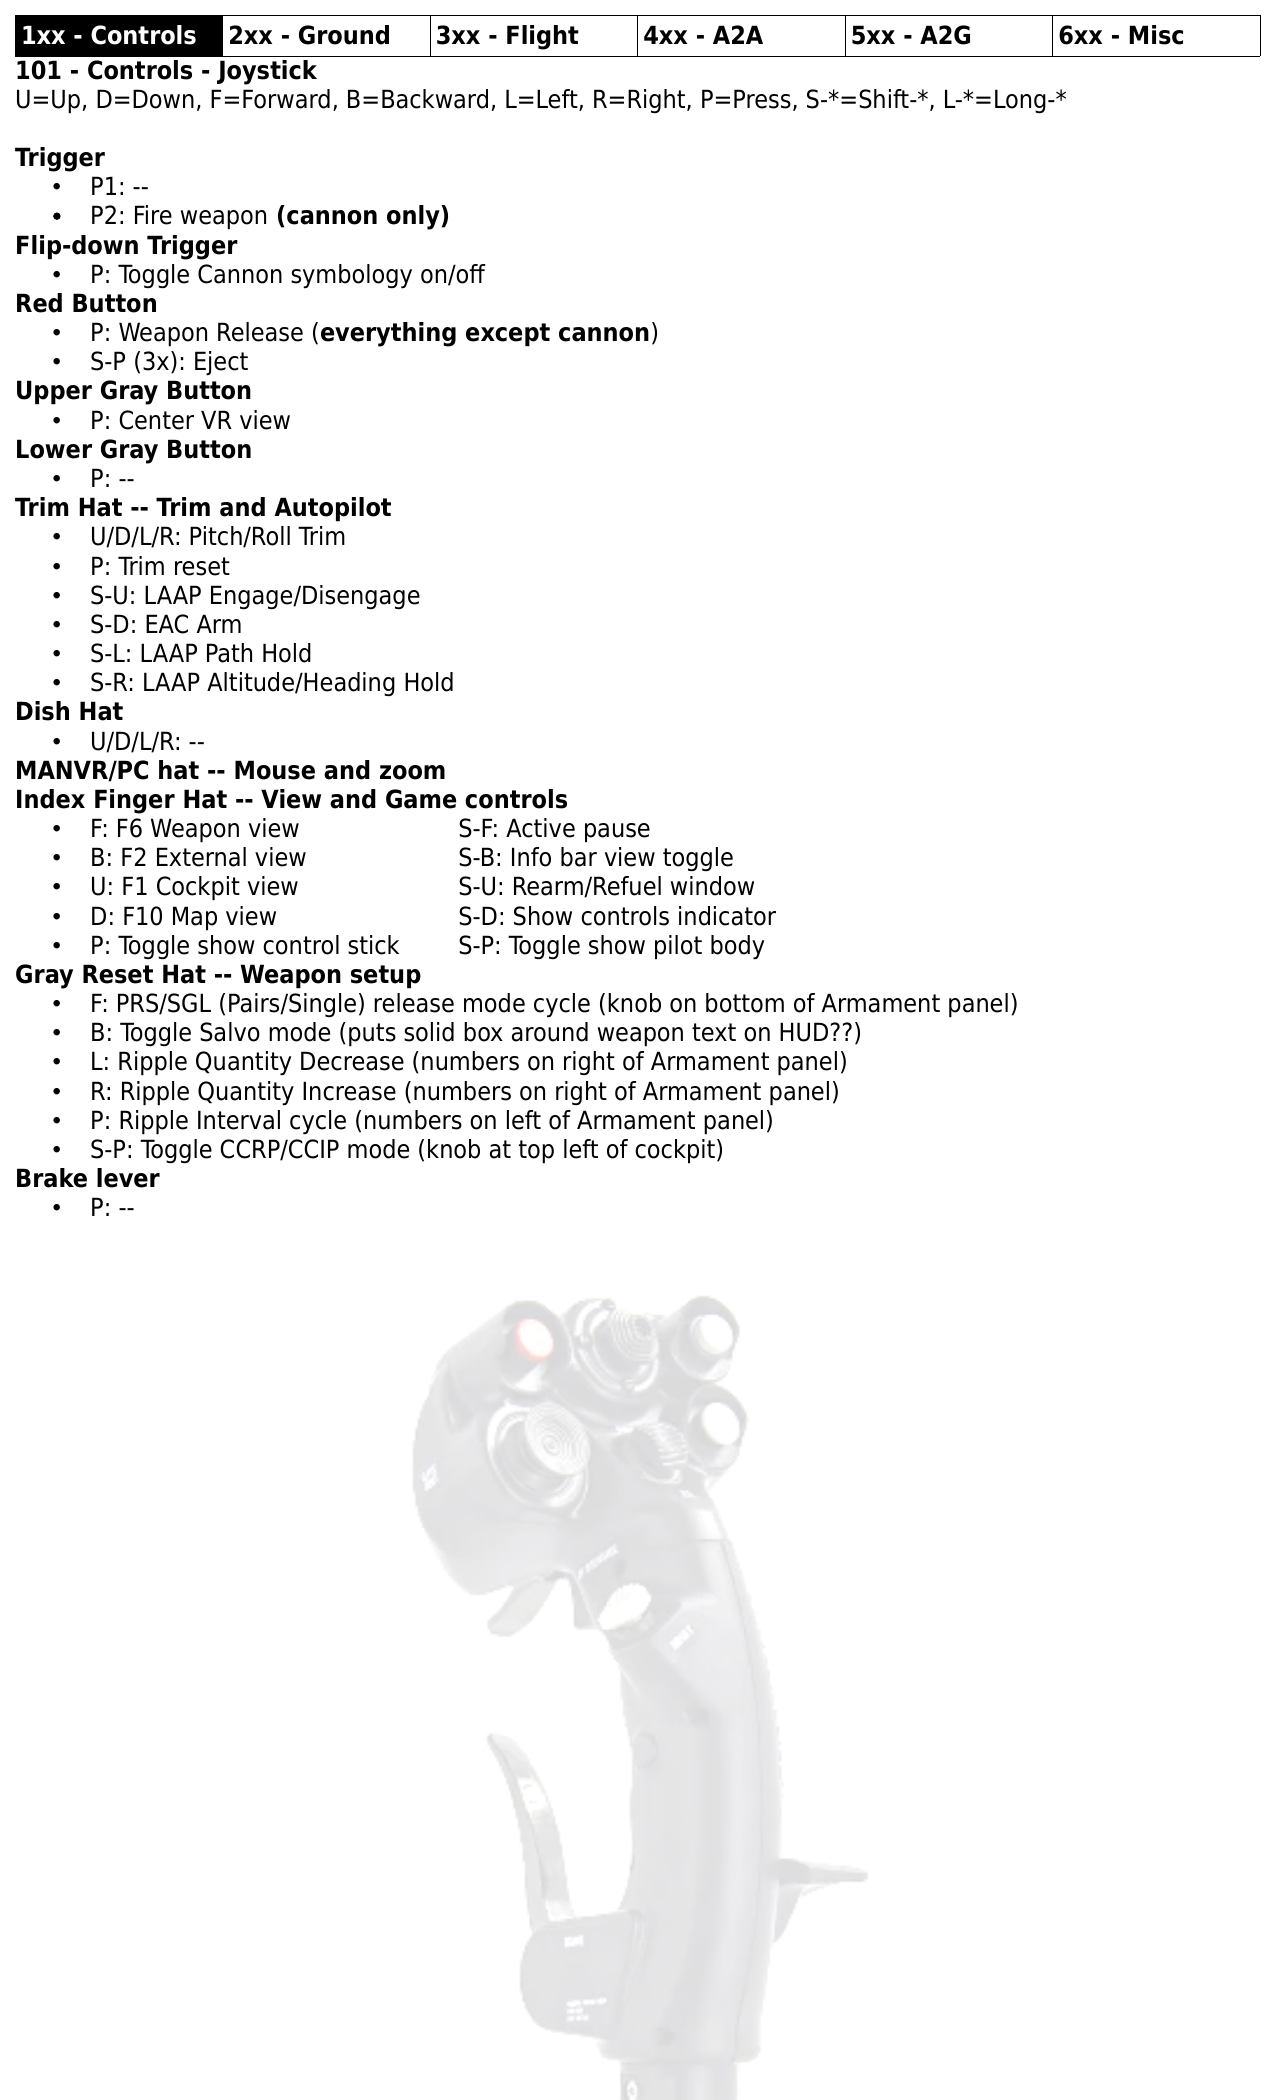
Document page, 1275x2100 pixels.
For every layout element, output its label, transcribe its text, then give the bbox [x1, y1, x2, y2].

list P1: -- [52, 172, 1260, 202]
text Brake lever [15, 1164, 1260, 1193]
list P: Ripple Interval cycle (numbers on left of Armament panel) [52, 1106, 1260, 1135]
text Trigger [15, 143, 1260, 172]
table_header 1xx - Controls [16, 16, 222, 56]
list L: Ripple Quantity Decrease (numbers on right of Armament panel) [52, 1047, 1260, 1077]
list P: Weapon Release (everything except cannon) [52, 318, 1260, 347]
list S-P (3x): Eject [52, 347, 1260, 377]
text Index Finger Hat -- View and Game controls [15, 785, 1260, 814]
table_header 4xx - A2A [638, 16, 845, 56]
text U=Up, D=Down, F=Forward, B=Backward, L=Left, R=Right, P=Press, S-*=Shift-*, L-*=Long-* [15, 85, 1260, 114]
list S-R: LAAP Altitude/Heading Hold [52, 668, 1260, 697]
table_header 6xx - Misc [1053, 16, 1260, 56]
text Dish Hat [15, 697, 1260, 727]
list B: Toggle Salvo mode (puts solid box around weapon text on HUD??) [52, 1018, 1260, 1047]
list S-U: LAAP Engage/Disengage [52, 581, 1260, 610]
list P: -- [52, 464, 1260, 493]
text Flip-down Trigger [15, 231, 1260, 260]
list S-P: Toggle CCRP/CCIP mode (knob at top left of cockpit) [52, 1135, 1260, 1164]
list F: PRS/SGL (Pairs/Single) release mode cycle (knob on bottom of Armament panel) [52, 989, 1260, 1018]
text Red Button [15, 289, 1260, 318]
list S-D: EAC Arm [52, 610, 1260, 639]
text Gray Reset Hat -- Weapon setup [15, 960, 1260, 989]
list B: F2 External view S-B: Info bar view toggle [52, 843, 1260, 872]
list F: F6 Weapon view S-F: Active pause [52, 814, 1260, 843]
text 101 - Controls - Joystick [15, 57, 1260, 85]
table_header 5xx - A2G [846, 16, 1052, 56]
list P: Center VR view [52, 406, 1260, 435]
list U/D/L/R: Pitch/Roll Trim [52, 522, 1260, 552]
text MANVR/PC hat -- Mouse and zoom [15, 756, 1260, 785]
list U: F1 Cockpit view S-U: Rearm/Refuel window [52, 872, 1260, 902]
table_header 2xx - Ground [223, 16, 430, 56]
list P: Toggle Cannon symbology on/off [52, 260, 1260, 289]
list U/D/L/R: -- [52, 727, 1260, 756]
list S-L: LAAP Path Hold [52, 639, 1260, 668]
list P: Toggle show control stick S-P: Toggle show pilot body [52, 931, 1260, 960]
list P: -- [52, 1193, 1260, 1222]
list P: Trim reset [52, 552, 1260, 581]
text Upper Gray Button [15, 377, 1260, 406]
text Trim Hat -- Trim and Autopilot [15, 493, 1260, 522]
list D: F10 Map view S-D: Show controls indicator [52, 902, 1260, 931]
list P2: Fire weapon (cannon only) [52, 202, 1260, 231]
text Lower Gray Button [15, 435, 1260, 464]
list R: Ripple Quantity Increase (numbers on right of Armament panel) [52, 1077, 1260, 1106]
table_header 3xx - Flight [431, 16, 637, 56]
